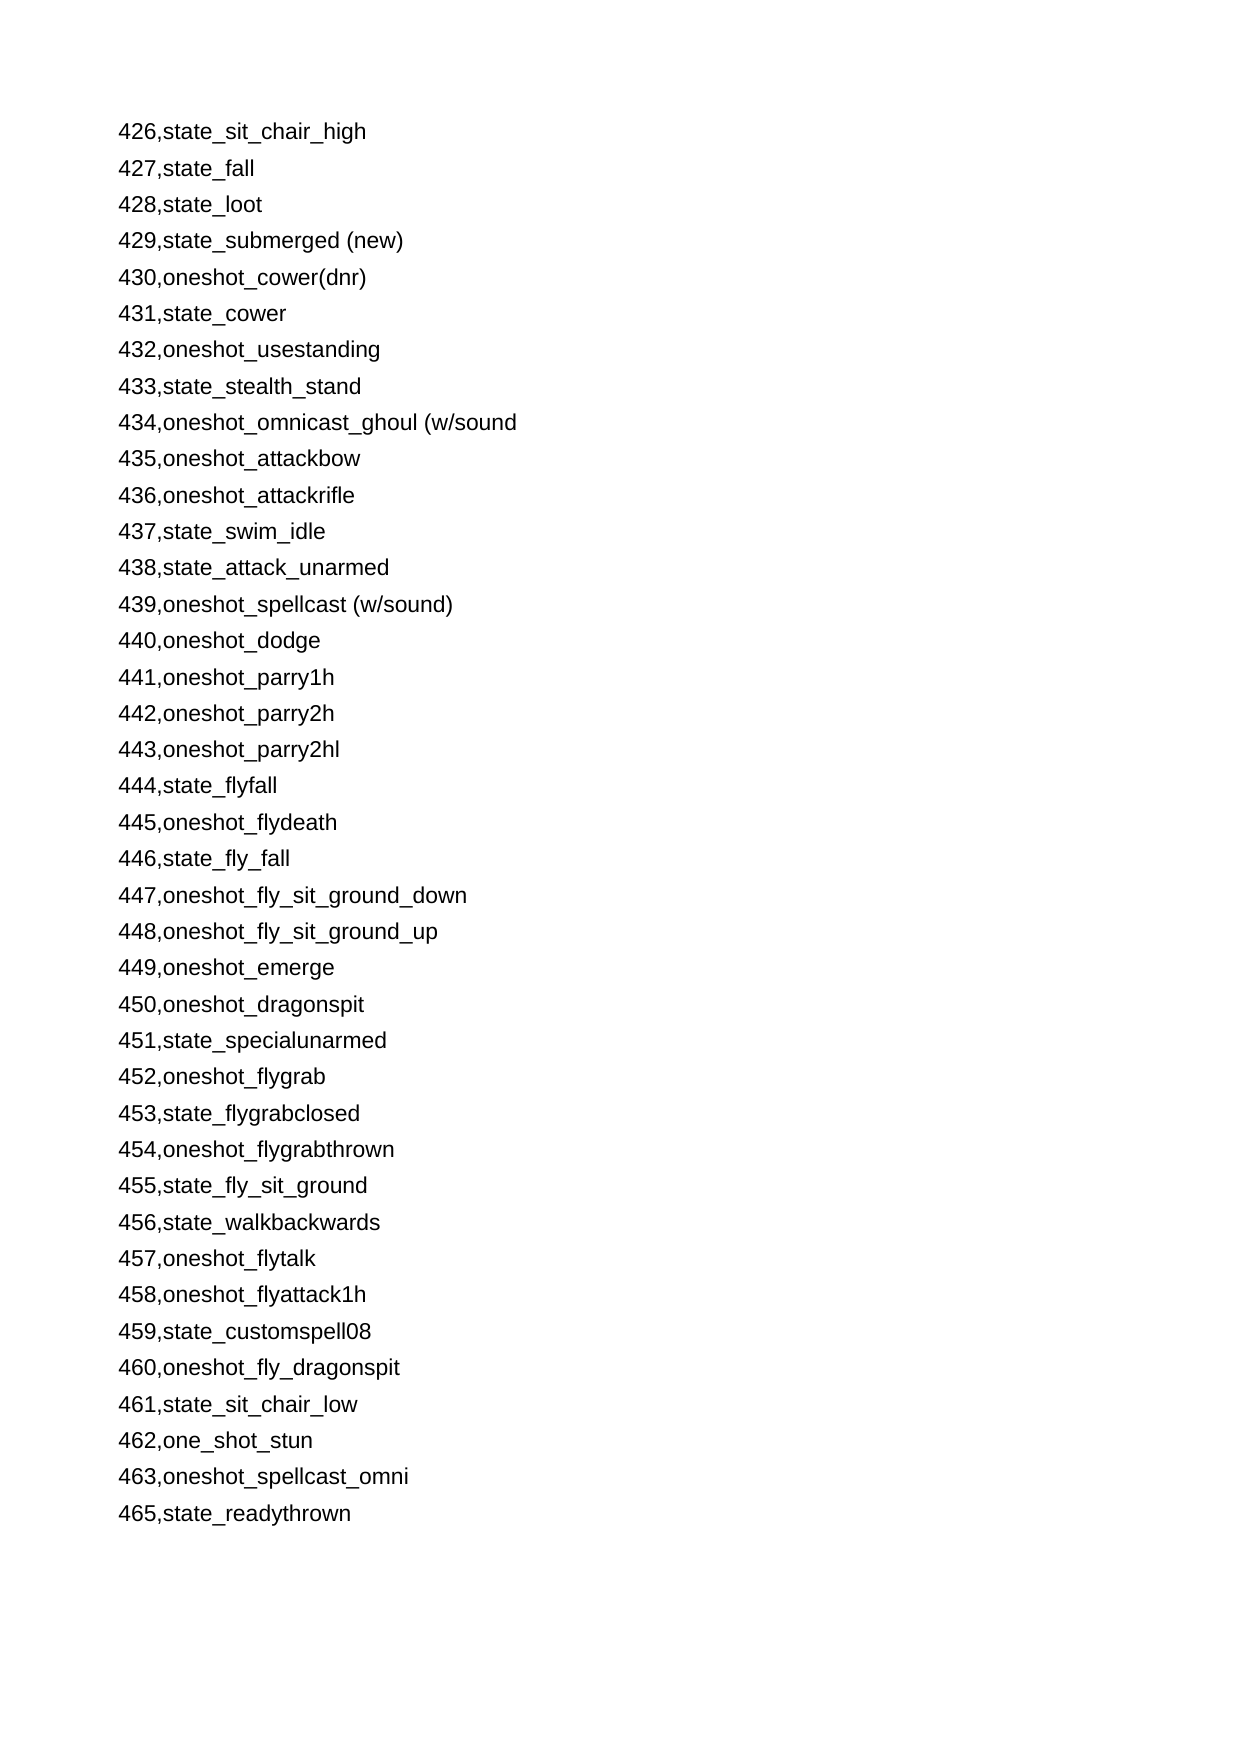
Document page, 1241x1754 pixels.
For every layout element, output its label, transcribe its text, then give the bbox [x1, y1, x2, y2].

text 432,oneshot_usestanding [118, 336, 1122, 363]
text 429,state_submerged (new) [118, 227, 1122, 253]
text 458,oneshot_flyattack1h [118, 1281, 1122, 1308]
text 438,state_attack_unarmed [118, 554, 1122, 581]
text 460,oneshot_fly_dragonspit [118, 1354, 1122, 1381]
text 451,state_specialunarmed [118, 1027, 1122, 1053]
text 457,oneshot_flytalk [118, 1245, 1122, 1271]
text 456,state_walkbackwards [118, 1209, 1122, 1235]
text 440,oneshot_dodge [118, 627, 1122, 653]
text 444,state_flyfall [118, 772, 1122, 799]
text 461,state_sit_chair_low [118, 1391, 1122, 1417]
text 459,state_customspell08 [118, 1318, 1122, 1344]
text 439,oneshot_spellcast (w/sound) [118, 591, 1122, 617]
text 445,oneshot_flydeath [118, 809, 1122, 835]
text 454,oneshot_flygrabthrown [118, 1136, 1122, 1162]
text 452,oneshot_flygrab [118, 1063, 1122, 1090]
text 431,state_cower [118, 300, 1122, 326]
text 428,state_loot [118, 191, 1122, 217]
text 437,state_swim_idle [118, 518, 1122, 544]
text 442,oneshot_parry2h [118, 700, 1122, 726]
text 436,oneshot_attackrifle [118, 482, 1122, 508]
text 435,oneshot_attackbow [118, 445, 1122, 472]
text 441,oneshot_parry1h [118, 663, 1122, 690]
text 455,state_fly_sit_ground [118, 1172, 1122, 1199]
text 447,oneshot_fly_sit_ground_down [118, 882, 1122, 908]
text 433,state_stealth_stand [118, 373, 1122, 399]
text 427,state_fall [118, 154, 1122, 181]
text 449,oneshot_emerge [118, 954, 1122, 981]
text 463,oneshot_spellcast_omni [118, 1463, 1122, 1489]
text 426,state_sit_chair_high [118, 118, 1122, 144]
text 465,state_readythrown [118, 1499, 1122, 1526]
text 443,oneshot_parry2hl [118, 736, 1122, 762]
text 448,oneshot_fly_sit_ground_up [118, 918, 1122, 944]
text 446,state_fly_fall [118, 845, 1122, 872]
text 430,oneshot_cower(dnr) [118, 263, 1122, 290]
text 450,oneshot_dragonspit [118, 991, 1122, 1017]
text 462,one_shot_stun [118, 1427, 1122, 1453]
text 453,state_flygrabclosed [118, 1100, 1122, 1126]
text 434,oneshot_omnicast_ghoul (w/sound [118, 409, 1122, 435]
